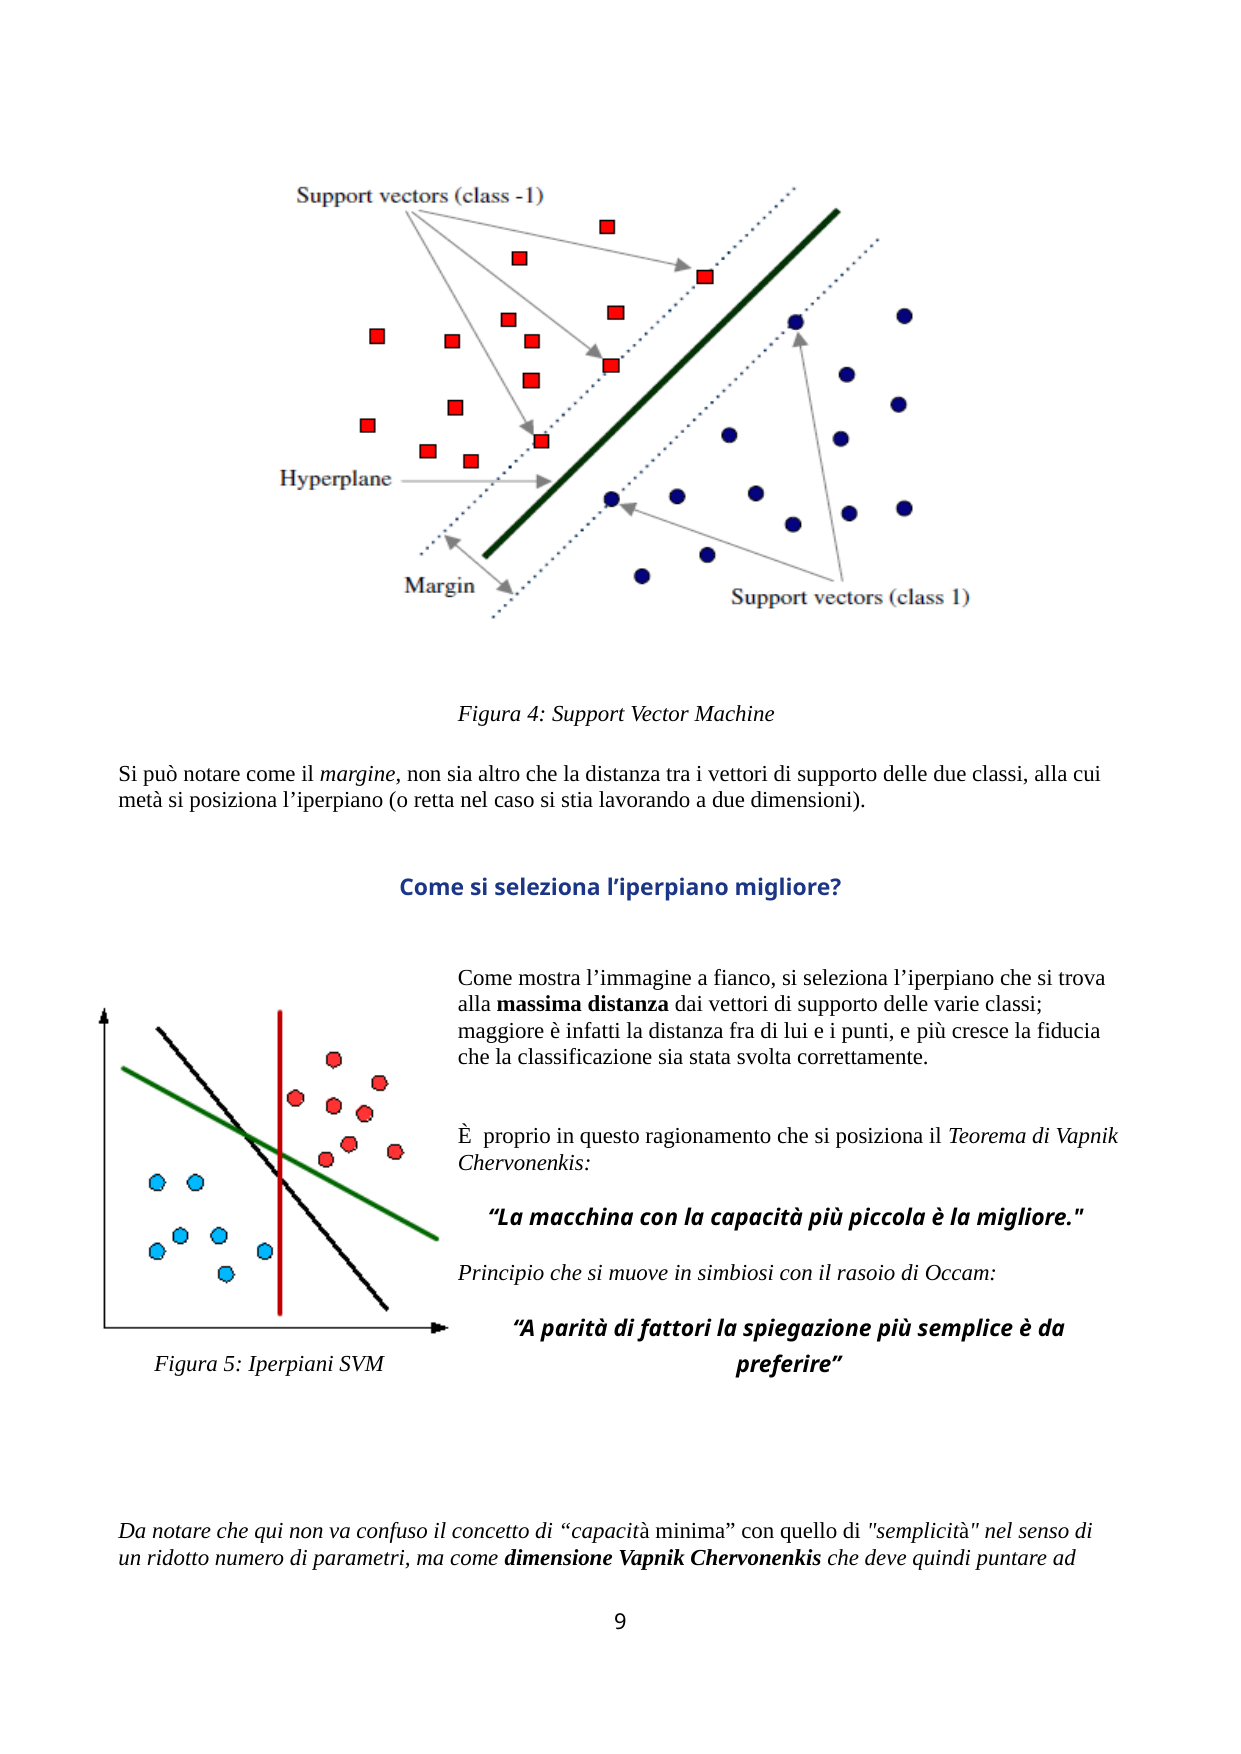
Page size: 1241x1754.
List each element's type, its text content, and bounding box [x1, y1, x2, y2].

text Si può notare come il margine, non sia altro che la distanza tra i vettori di supporto delle due classi, alla cui metà si posiziona l’iperpiano (o retta nel caso si stia lavorando a due dimensioni). [118, 760, 1122, 813]
picture [82, 988, 458, 1343]
text Come mostra l’immagine a fianco, si seleziona l’iperpiano che si trova alla massima distanza dai vettori di supporto delle varie classi; maggiore è infatti la distanza fra di lui e i punti, e più cresce la fiducia che la classificazione sia stata svolta correttamente. [83, 964, 1122, 1069]
text È proprio in questo ragionamento che si posiziona il Teorema di Vapnik Chervonenkis: [458, 1122, 1122, 1175]
text Come si seleziona l’iperpiano migliore? [118, 870, 1122, 902]
picture [188, 130, 1052, 693]
text Figura 5: Iperpiani SVM [83, 1343, 458, 1377]
text “A parità di fattori la spiegazione più semplice è da preferire” [118, 1312, 1122, 1379]
text Figura 4: Support Vector Machine [189, 693, 1051, 726]
text Principio che si muove in simbiosi con il rasoio di Occam: [458, 1259, 1122, 1285]
text Da notare che qui non va confuso il concetto di “capacità minima” con quello di "semplicità" nel senso di un ridotto numero di parametri, ma come dimensione Vapnik Chervonenkis che deve quindi puntare ad [118, 1517, 1122, 1570]
text “La macchina con la capacità più piccola è la migliore." [458, 1201, 1122, 1233]
